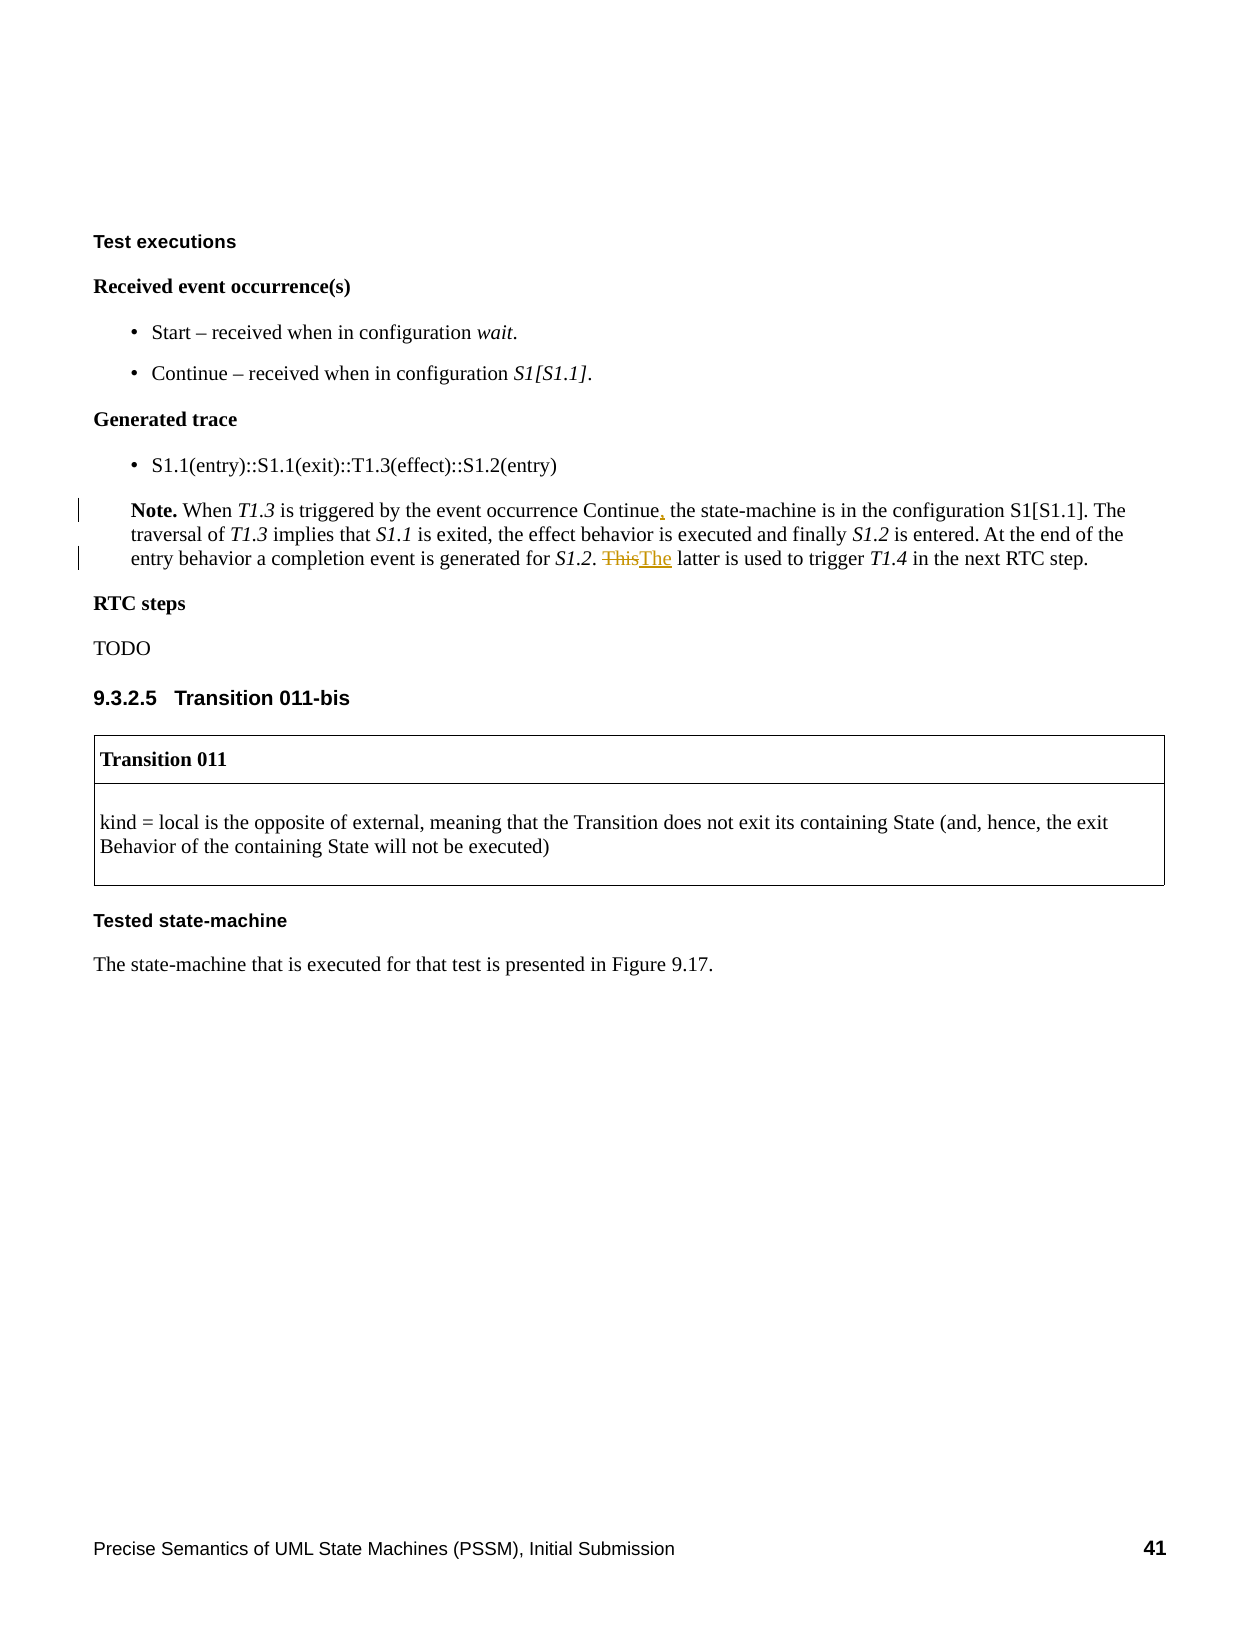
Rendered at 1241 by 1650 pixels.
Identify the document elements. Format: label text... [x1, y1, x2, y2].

table_header Transition 011 [95, 736, 1164, 783]
text TODO [93, 636, 1164, 660]
subtitle Test executions [93, 231, 1164, 253]
list S1.1(entry)::S1.1(exit)::T1.3(effect)::S1.2(entry) [131, 452, 1164, 477]
subtitle Tested state-machine [93, 909, 1164, 931]
text Generated trace [93, 406, 1164, 431]
text RTC steps [93, 591, 1164, 615]
text The state-machine that is executed for that test is presented in Figure 9.17. [93, 952, 1164, 976]
text Note. When T1.3 is triggered by the event occurrence Continue, the state-machine is in the configuration S1[S1.1]. The traversal of T1.3 implies that S1.1 is exited, the effect behavior is executed and finally S1.2 is entered. At the end of the entry behavior a completion event is generated for S1.2. The latter is used to trigger T1.4 in the next RTC step. [131, 498, 1164, 570]
text Received event occurrence(s) [93, 274, 1164, 298]
list Start – received when in configuration wait. [131, 319, 1164, 344]
list Continue – received when in configuration S1[S1.1]. [131, 360, 1164, 385]
table_cell kind = local is the opposite of external, meaning that the Transition does not exit its containing State (and, hence, the exit Behavior of the containing State will not be executed) [95, 784, 1164, 884]
subtitle Transition 011-bis [93, 685, 1164, 710]
